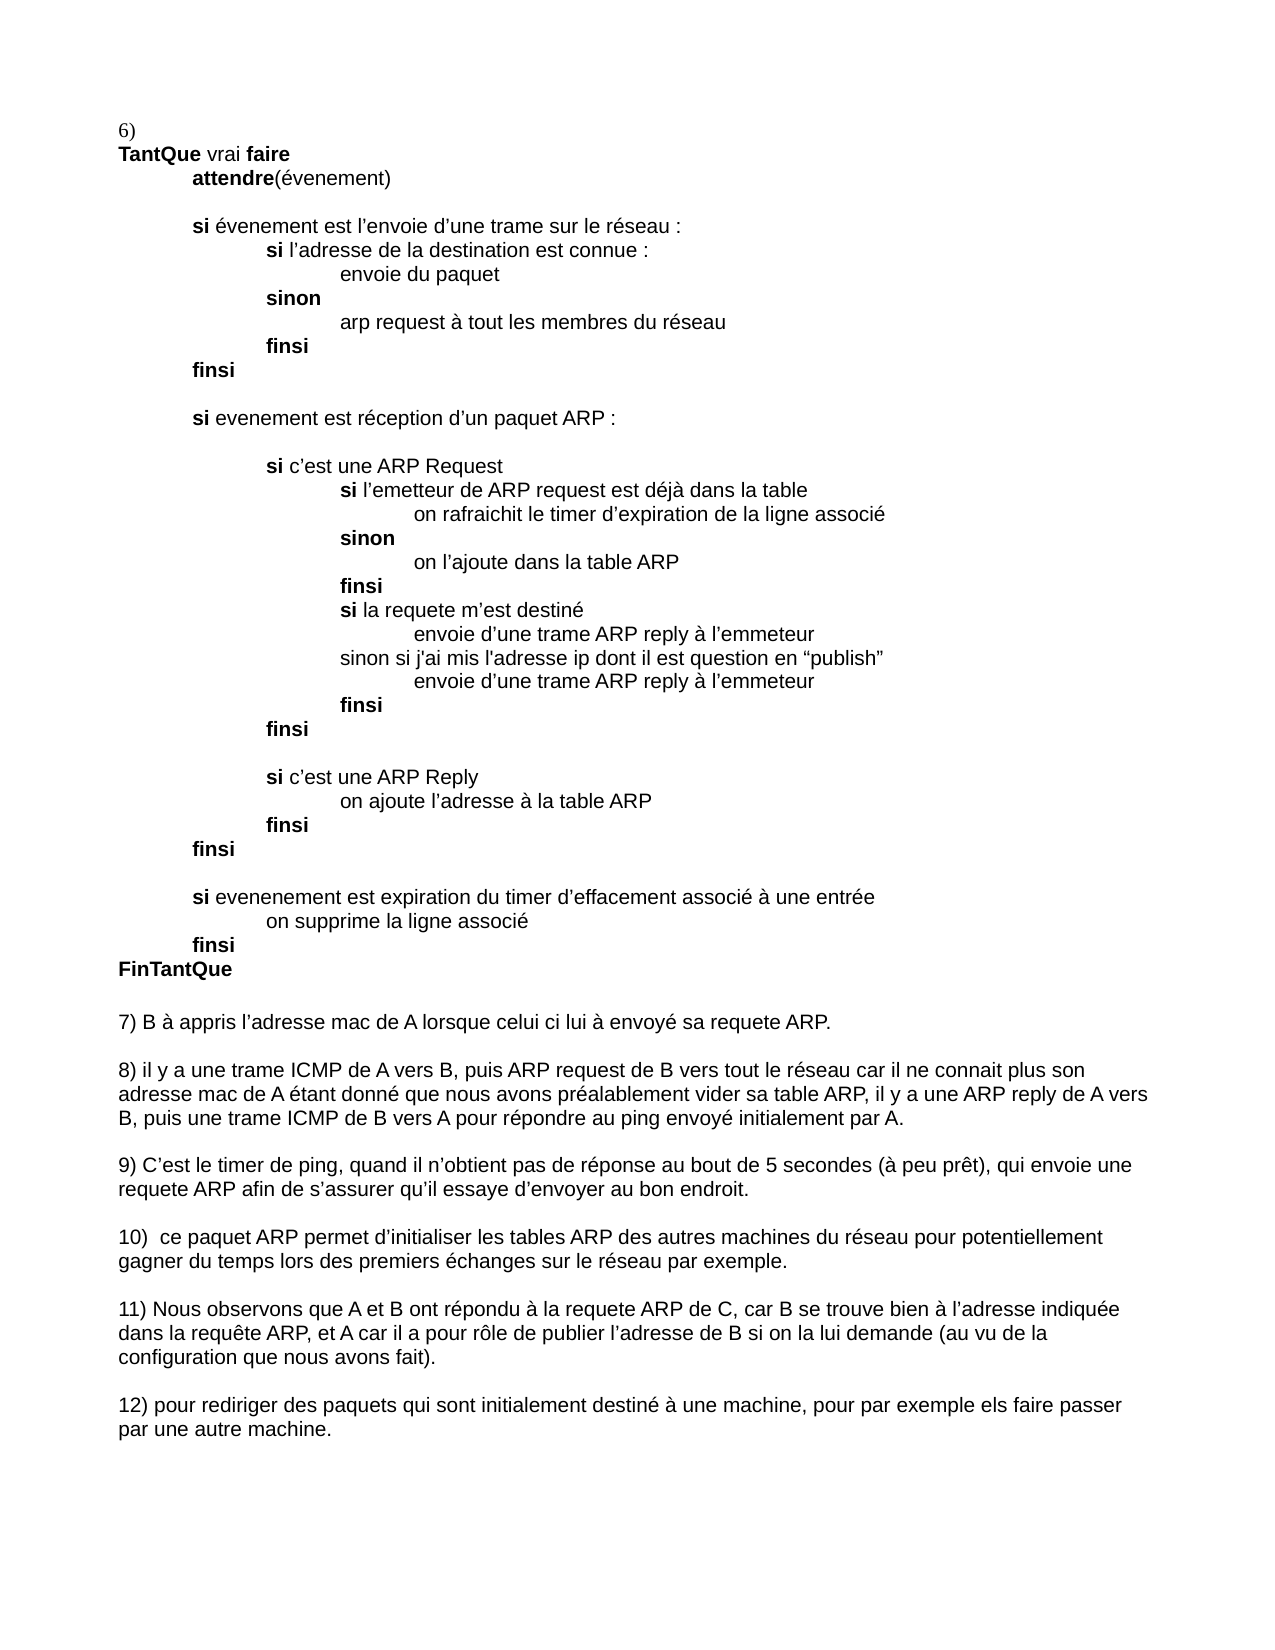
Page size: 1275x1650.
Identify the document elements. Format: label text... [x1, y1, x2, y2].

text 6) [118, 118, 1157, 142]
text 10) ce paquet ARP permet d’initialiser les tables ARP des autres machines du réseau pour potentiellement gagner du temps lors des premiers échanges sur le réseau par exemple. [118, 1225, 1157, 1273]
text 11) Nous observons que A et B ont répondu à la requete ARP de C, car B se trouve bien à l’adresse indiquée dans la requête ARP, et A car il a pour rôle de publier l’adresse de B si on la lui demande (au vu de la configuration que nous avons fait). [118, 1297, 1157, 1369]
text si l’adresse de la destination est connue : [118, 238, 1157, 262]
text sinon [118, 526, 1157, 549]
text si l’emetteur de ARP request est déjà dans la table [118, 478, 1157, 502]
text 9) C’est le timer de ping, quand il n’obtient pas de réponse au bout de 5 secondes (à peu prêt), qui envoie une requete ARP afin de s’assurer qu’il essaye d’envoyer au bon endroit. [118, 1153, 1157, 1201]
text envoie du paquet [118, 262, 1157, 286]
text finsi [118, 358, 1157, 382]
text finsi [118, 933, 1157, 957]
text finsi [118, 837, 1157, 861]
text finsi [118, 573, 1157, 597]
text envoie d’une trame ARP reply à l’emmeteur [118, 621, 1157, 645]
text si c’est une ARP Request [118, 454, 1157, 478]
text sinon [118, 286, 1157, 310]
text FinTantQue [118, 957, 1157, 981]
text si évenement est l’envoie d’une trame sur le réseau : [118, 214, 1157, 238]
text on rafraichit le timer d’expiration de la ligne associé [118, 502, 1157, 526]
text arp request à tout les membres du réseau [118, 310, 1157, 334]
text TantQue vrai faire [118, 142, 1157, 166]
text si c’est une ARP Reply [118, 765, 1157, 789]
text envoie d’une trame ARP reply à l’emmeteur [118, 669, 1157, 693]
text finsi [118, 813, 1157, 837]
text attendre(évenement) [118, 166, 1157, 190]
text on supprime la ligne associé [118, 909, 1157, 933]
text finsi [118, 717, 1157, 741]
text finsi [118, 334, 1157, 358]
text on ajoute l’adresse à la table ARP [118, 789, 1157, 813]
text si evenenement est expiration du timer d’effacement associé à une entrée [118, 885, 1157, 909]
text on l’ajoute dans la table ARP [118, 549, 1157, 573]
text si la requete m’est destiné [118, 597, 1157, 621]
text si evenement est réception d’un paquet ARP : [118, 406, 1157, 430]
text 8) il y a une trame ICMP de A vers B, puis ARP request de B vers tout le réseau car il ne connait plus son adresse mac de A étant donné que nous avons préalablement vider sa table ARP, il y a une ARP reply de A vers B, puis une trame ICMP de B vers A pour répondre au ping envoyé initialement par A. [118, 1057, 1157, 1129]
text sinon si j'ai mis l'adresse ip dont il est question en “publish” [118, 645, 1157, 669]
text finsi [118, 693, 1157, 717]
text 7) B à appris l’adresse mac de A lorsque celui ci lui à envoyé sa requete ARP. [118, 1009, 1157, 1033]
text 12) pour rediriger des paquets qui sont initialement destiné à une machine, pour par exemple els faire passer par une autre machine. [118, 1393, 1157, 1441]
